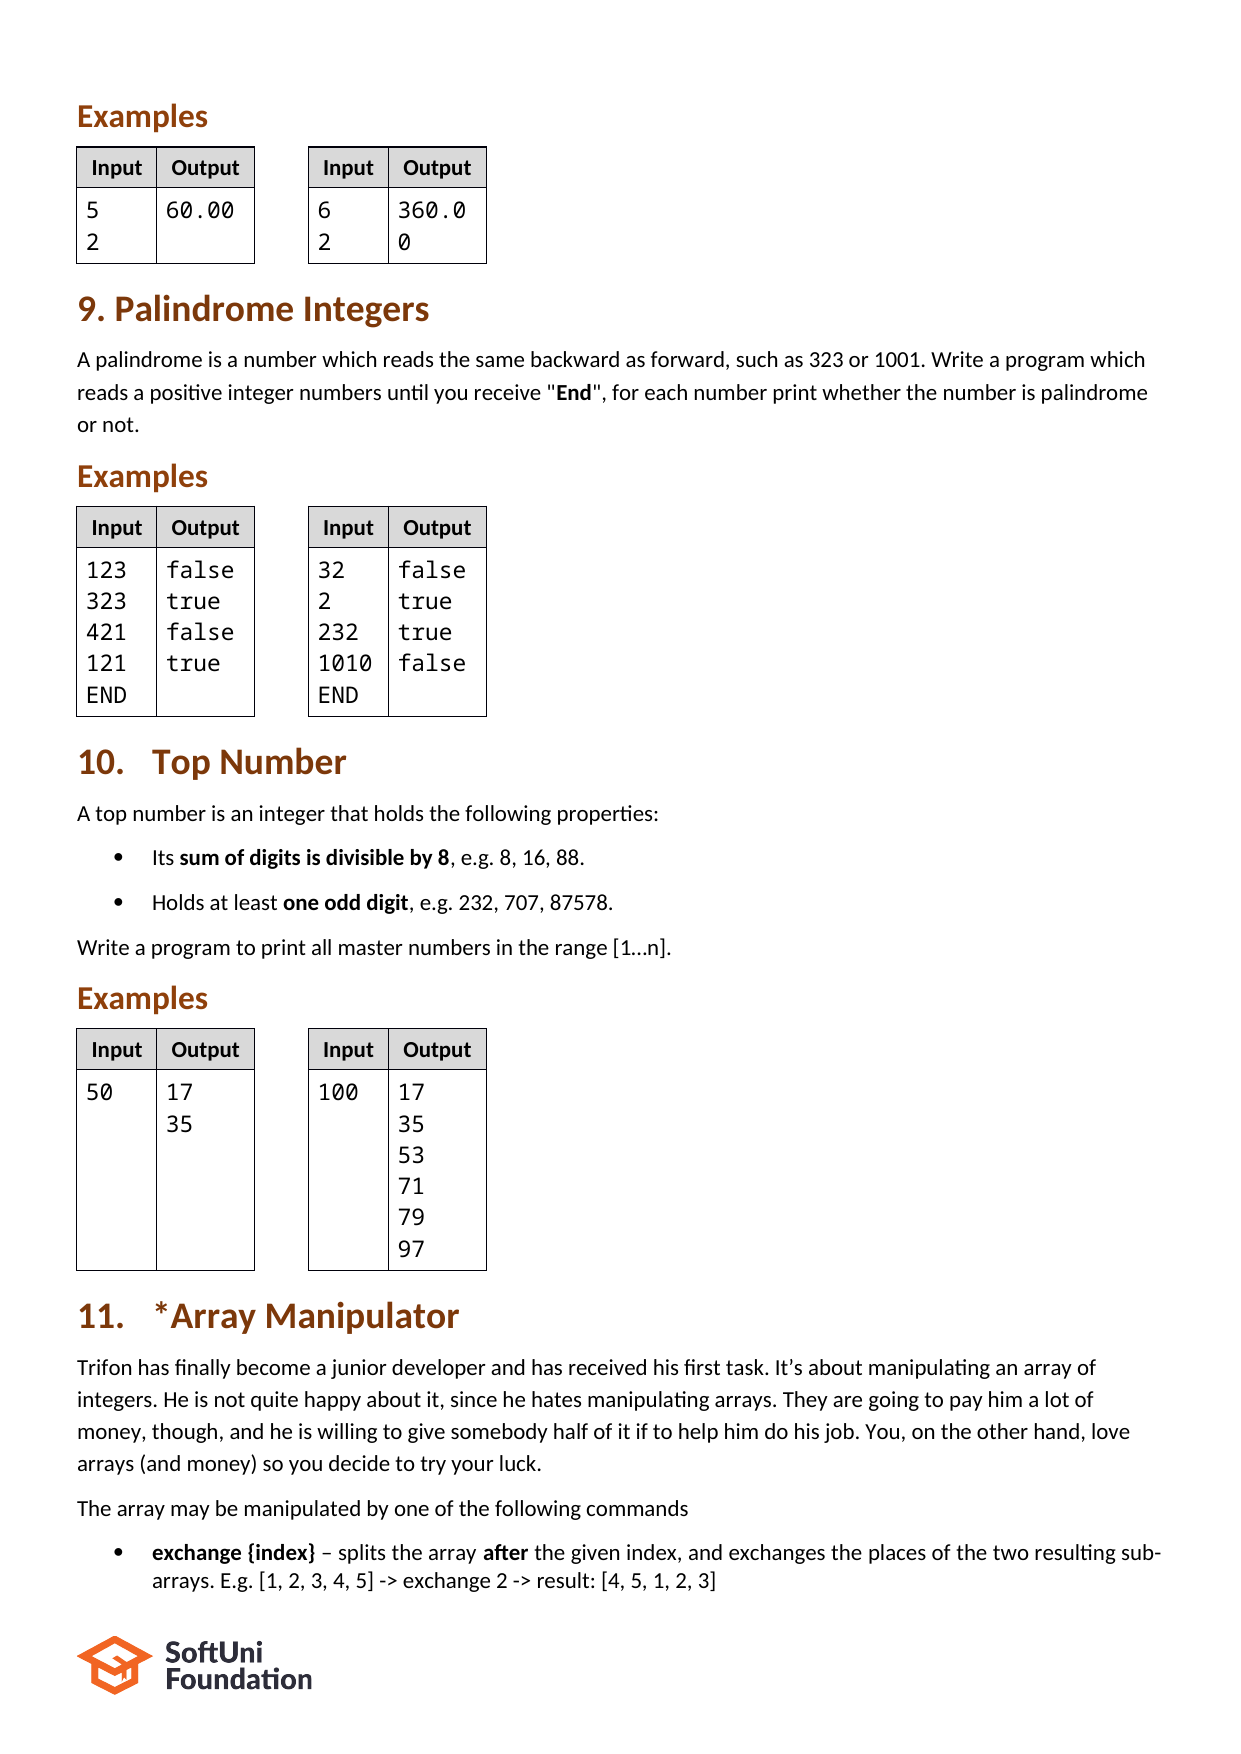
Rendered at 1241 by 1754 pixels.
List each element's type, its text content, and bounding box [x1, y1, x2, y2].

table_header [255, 506, 308, 547]
table_header Output [389, 148, 486, 187]
subtitle *Array Manipulator [77, 1292, 1163, 1337]
list Its sum of digits is divisible by 8, e.g. 8, 16, 88. [114, 843, 1163, 871]
table_cell 5 2 [77, 188, 156, 263]
picture [76, 1636, 312, 1695]
table_cell false true true false [389, 548, 486, 716]
table_header Output [157, 507, 254, 547]
table_cell [255, 1069, 308, 1270]
table_header Input [77, 507, 156, 547]
table_header Output [389, 1029, 486, 1069]
text Trifon has finally become a junior developer and has received his first task. It’s about manipulating an array of integers. He is not quite happy about it, since he hates manipulating arrays. They are going to pay him a lot of money, though, and he is willing to give somebody half of it if to help him do his job. You, on the other hand, love arrays (and money) so you decide to try your luck. [77, 1353, 1163, 1477]
table_cell 100 [309, 1070, 388, 1270]
table_cell [255, 547, 308, 716]
table_cell 17 35 [157, 1070, 254, 1270]
text A palindrome is a number which reads the same backward as forward, such as 323 or 1001. Write a program which reads a positive integer numbers until you receive "End", for each number print whether the number is palindrome or not. [77, 346, 1163, 438]
table_header Input [77, 1029, 156, 1069]
table_header [255, 146, 308, 187]
list Holds at least one odd digit, e.g. 232, 707, 87578. [114, 888, 1163, 916]
table_header Input [309, 507, 388, 547]
table_cell 17 35 53 71 79 97 [389, 1070, 486, 1270]
list exchange {index} – splits the array after the given index, and exchanges the places of the two resulting sub-arrays. E.g. [1, 2, 3, 4, 5] -> exchange 2 -> result: [4, 5, 1, 2, 3] [114, 1538, 1163, 1594]
table_header Output [157, 148, 254, 187]
table_cell 123 323 421 121 END [77, 548, 156, 716]
subtitle Examples [77, 455, 1163, 495]
table_header Input [309, 148, 388, 187]
table_cell 60.00 [157, 188, 254, 263]
text A top number is an integer that holds the following properties: [77, 799, 1163, 827]
subtitle Examples [77, 95, 1163, 136]
table_header Input [309, 1029, 388, 1069]
text Write a program to print all master numbers in the range [1…n]. [77, 933, 1163, 961]
table_header [255, 1028, 308, 1069]
table_cell 32 2 232 1010 END [309, 548, 388, 716]
subtitle Examples [77, 977, 1163, 1018]
table_header Output [157, 1029, 254, 1069]
table_cell 6 2 [309, 188, 388, 263]
table_header Input [77, 148, 156, 187]
table_header Output [389, 507, 486, 547]
table_cell 360.00 [389, 188, 486, 263]
text The array may be manipulated by one of the following commands [77, 1494, 1163, 1522]
table_cell 50 [77, 1070, 156, 1270]
table_cell false true false true [157, 548, 254, 716]
subtitle Palindrome Integers [77, 284, 1163, 330]
subtitle Top Number [77, 738, 1163, 783]
table_cell [255, 187, 308, 263]
